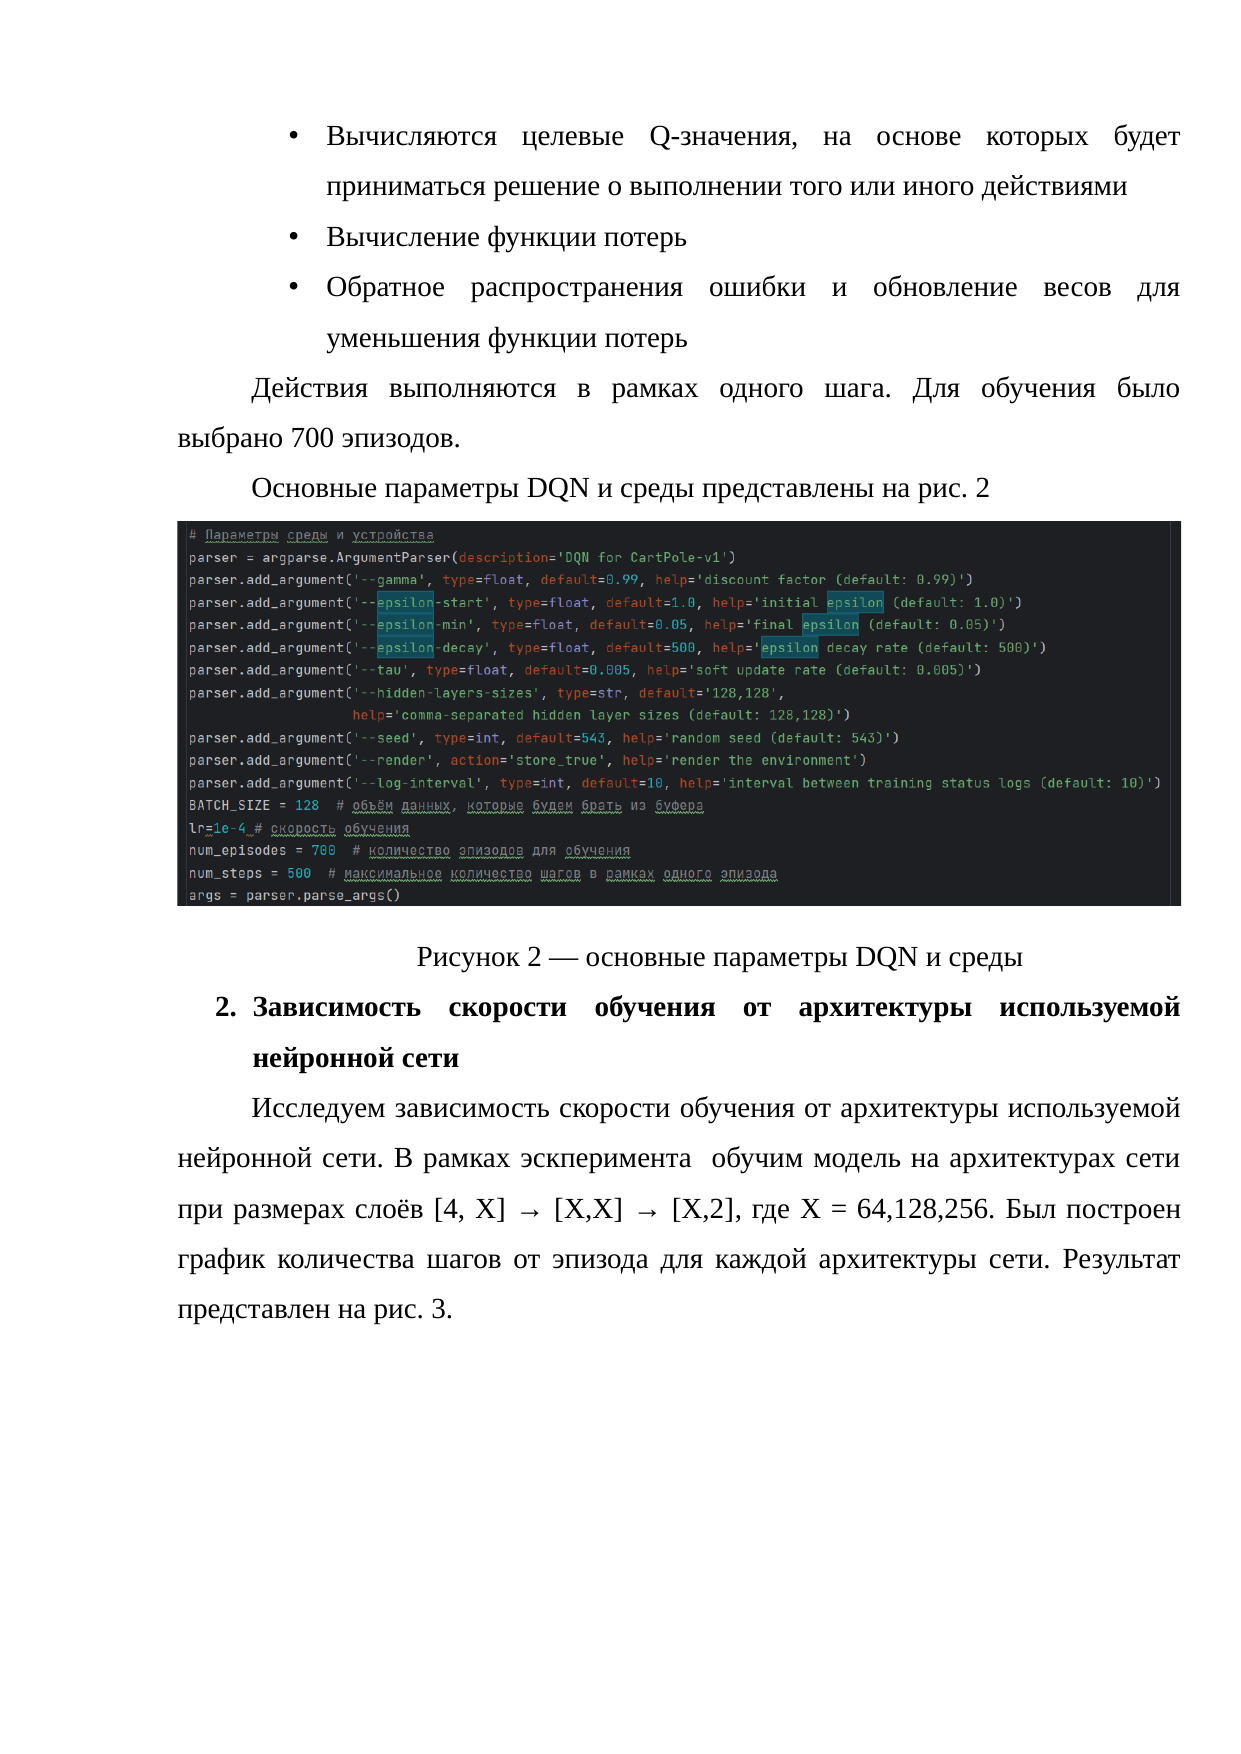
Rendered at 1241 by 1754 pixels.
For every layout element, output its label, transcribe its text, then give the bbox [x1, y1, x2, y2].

list Вычисление функции потерь [288, 219, 1181, 252]
text Рисунок 2 — основные параметры DQN и среды [177, 906, 1181, 973]
text Основные параметры DQN и среды представлены на рис. 2 [177, 471, 1181, 504]
picture [177, 521, 1182, 906]
list Обратное распространения ошибки и обновление весов для уменьшения функции потерь [288, 269, 1181, 353]
text Исследуем зависимость скорости обучения от архитектуры используемой нейронной сети. В рамках эскперимента обучим модель на архитектурах сети при размерах слоёв [4, X] → [X,X] → [X,2], где X = 64,128,256. Был построен график количества шагов от эпизода для каждой архитектуры сети. Результат представлен на рис. 3. [177, 1090, 1181, 1325]
text Действия выполняются в рамках одного шага. Для обучения было выбрано 700 эпизодов. [177, 370, 1181, 454]
list Зависимость скорости обучения от архитектуры используемой нейронной сети [215, 989, 1181, 1073]
list Вычисляются целевые Q-значения, на основе которых будет приниматься решение о выполнении того или иного действиями [288, 118, 1181, 202]
